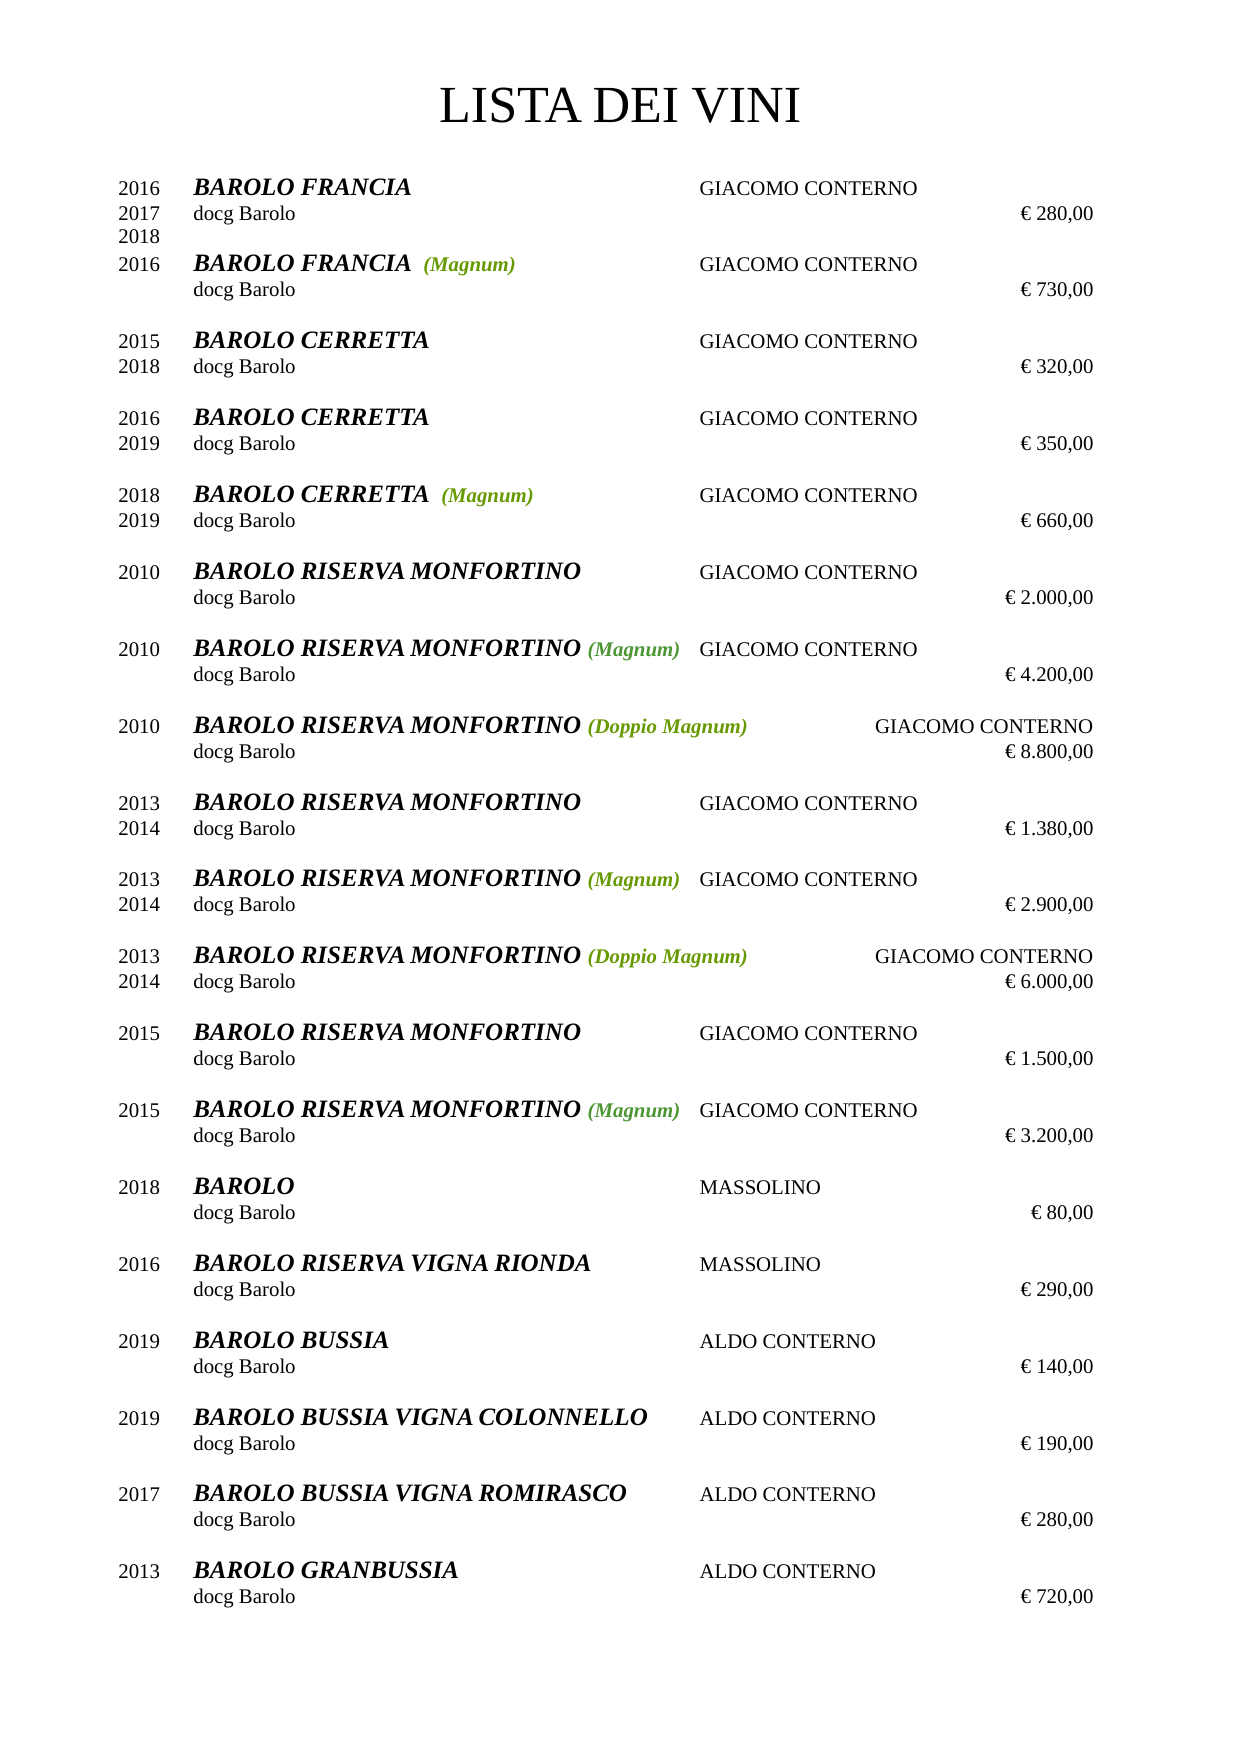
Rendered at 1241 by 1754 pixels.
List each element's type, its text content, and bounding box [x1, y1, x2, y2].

text 2016 BAROLO RISERVA VIGNA RIONDA MASSOLINO [118, 1248, 1122, 1277]
text 2015 BAROLO RISERVA MONFORTINO (Magnum) GIACOMO CONTERNO [118, 1094, 1122, 1123]
text docg Barolo € 280,00 [118, 1507, 1122, 1531]
text 2018 [118, 224, 1122, 248]
text 2014 docg Barolo € 2.900,00 [118, 892, 1122, 916]
text 2013 BAROLO RISERVA MONFORTINO (Magnum) GIACOMO CONTERNO [118, 863, 1122, 892]
text docg Barolo € 3.200,00 [118, 1123, 1122, 1147]
text docg Barolo € 730,00 [118, 277, 1122, 301]
text 2010 BAROLO RISERVA MONFORTINO GIACOMO CONTERNO [118, 556, 1122, 585]
text 2019 docg Barolo € 350,00 [118, 431, 1122, 455]
text 2010 BAROLO RISERVA MONFORTINO (Doppio Magnum) GIACOMO CONTERNO [118, 710, 1122, 738]
text docg Barolo € 290,00 [118, 1277, 1122, 1301]
text 2016 BAROLO FRANCIA (Magnum) GIACOMO CONTERNO [118, 248, 1122, 277]
text 2019 BAROLO BUSSIA ALDO CONTERNO [118, 1325, 1122, 1353]
text 2010 BAROLO RISERVA MONFORTINO (Magnum) GIACOMO CONTERNO [118, 633, 1122, 662]
text 2015 BAROLO RISERVA MONFORTINO GIACOMO CONTERNO [118, 1017, 1122, 1046]
text 2014 docg Barolo € 6.000,00 [118, 969, 1122, 993]
text 2018 BAROLO MASSOLINO [118, 1171, 1122, 1200]
text 2019 docg Barolo € 660,00 [118, 508, 1122, 532]
text docg Barolo € 720,00 [118, 1584, 1122, 1608]
text docg Barolo € 80,00 [118, 1200, 1122, 1224]
text docg Barolo € 140,00 [118, 1353, 1122, 1378]
text 2017 BAROLO BUSSIA VIGNA ROMIRASCO ALDO CONTERNO [118, 1478, 1122, 1507]
text 2015 BAROLO CERRETTA GIACOMO CONTERNO [118, 325, 1122, 354]
text 2013 BAROLO RISERVA MONFORTINO GIACOMO CONTERNO [118, 787, 1122, 815]
text docg Barolo € 2.000,00 [118, 585, 1122, 609]
text 2013 BAROLO RISERVA MONFORTINO (Doppio Magnum) GIACOMO CONTERNO [118, 940, 1122, 969]
text 2013 BAROLO GRANBUSSIA ALDO CONTERNO [118, 1555, 1122, 1584]
text 2016 BAROLO FRANCIA GIACOMO CONTERNO [118, 172, 1122, 200]
text 2014 docg Barolo € 1.380,00 [118, 815, 1122, 839]
text 2019 BAROLO BUSSIA VIGNA COLONNELLO ALDO CONTERNO [118, 1402, 1122, 1430]
text 2018 docg Barolo € 320,00 [118, 354, 1122, 378]
text docg Barolo € 4.200,00 [118, 662, 1122, 686]
text 2017 docg Barolo € 280,00 [118, 200, 1122, 224]
text docg Barolo € 190,00 [118, 1430, 1122, 1454]
text docg Barolo € 1.500,00 [118, 1046, 1122, 1070]
text docg Barolo € 8.800,00 [118, 738, 1122, 763]
text 2016 BAROLO CERRETTA GIACOMO CONTERNO [118, 402, 1122, 431]
text 2018 BAROLO CERRETTA (Magnum) GIACOMO CONTERNO [118, 479, 1122, 508]
